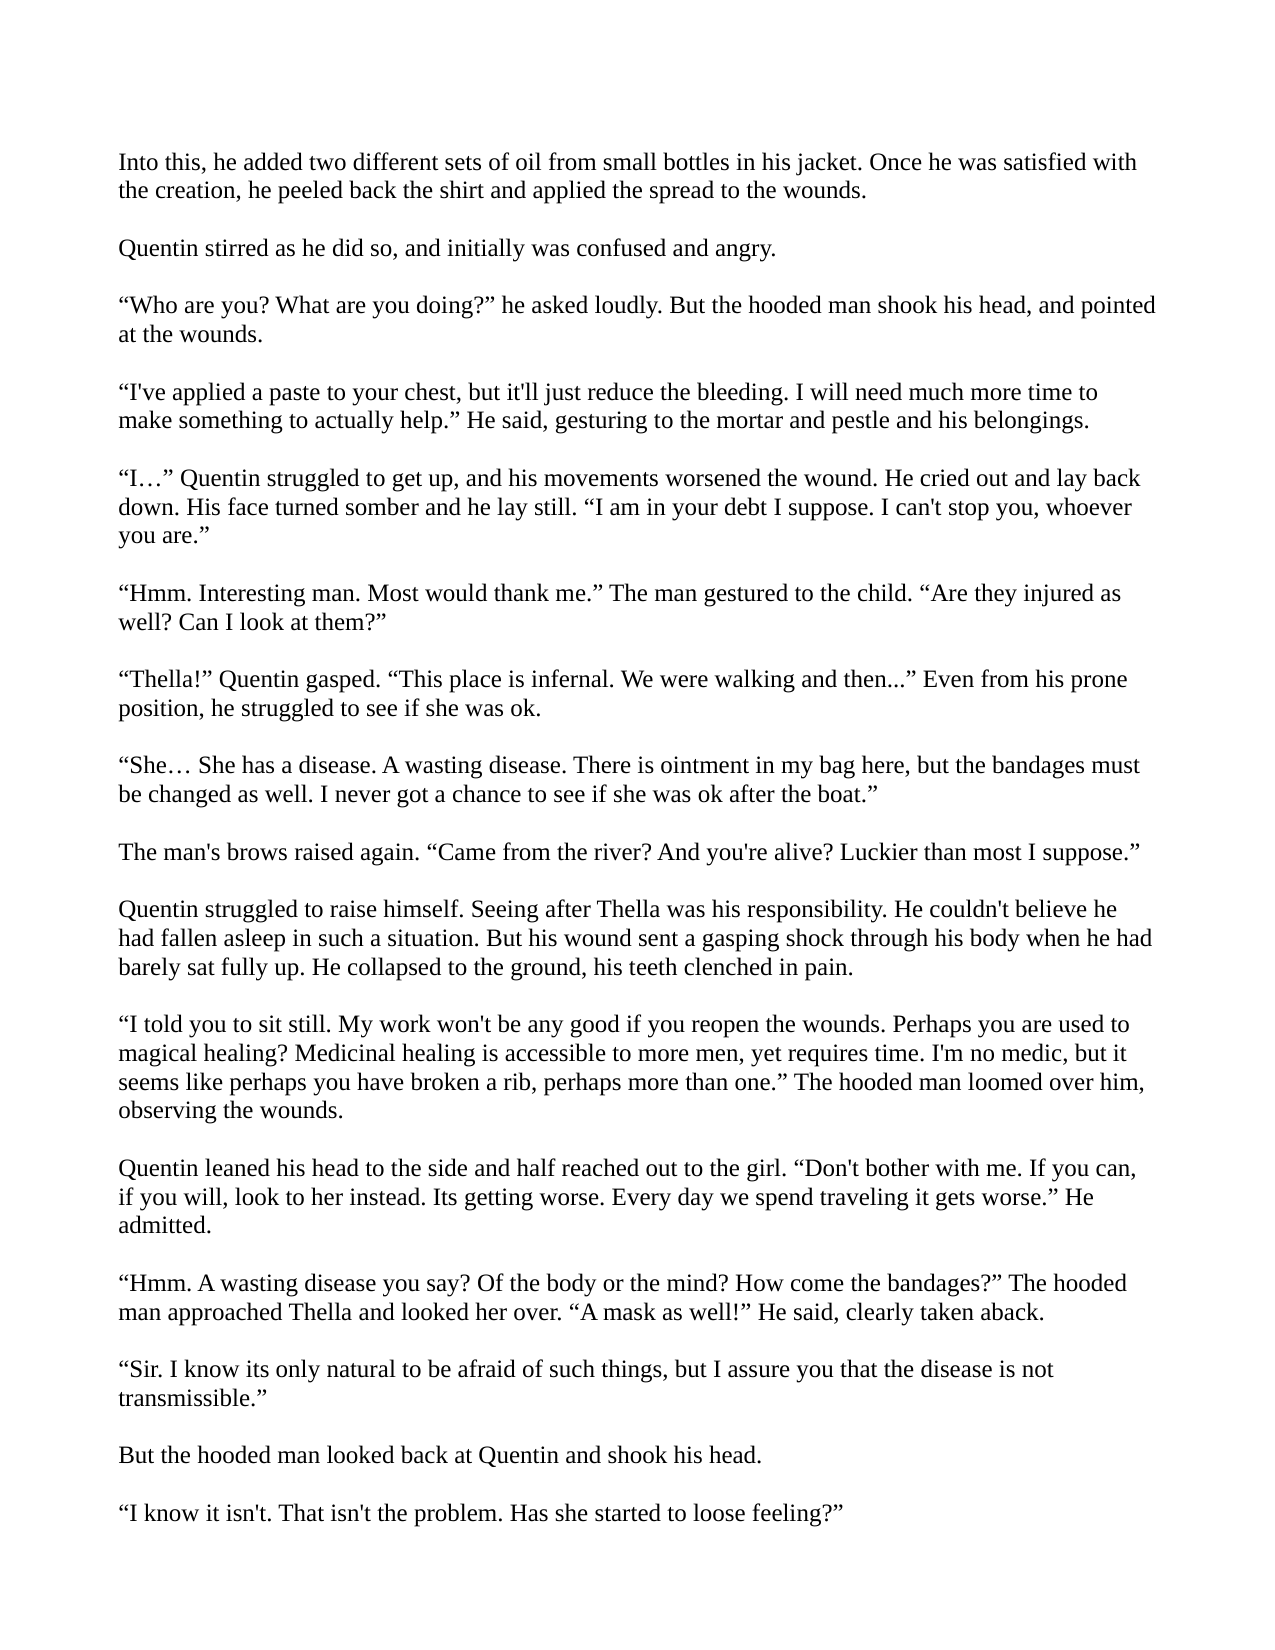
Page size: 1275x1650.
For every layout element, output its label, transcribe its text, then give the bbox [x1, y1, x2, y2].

text “Who are you? What are you doing?” he asked loudly. But the hooded man shook his head, and pointed at the wounds. [118, 291, 1157, 348]
text “She… She has a disease. A wasting disease. There is ointment in my bag here, but the bandages must be changed as well. I never got a chance to see if she was ok after the boat.” [118, 751, 1157, 808]
text “I've applied a paste to your chest, but it'll just reduce the bleeding. I will need much more time to make something to actually help.” He said, gesturing to the mortar and pestle and his belongings. [118, 377, 1157, 434]
text “I know it isn't. That isn't the problem. Has she started to loose feeling?” [118, 1498, 1157, 1527]
text “I told you to sit still. My work won't be any good if you reopen the wounds. Perhaps you are used to magical healing? Medicinal healing is accessible to more men, yet requires time. I'm no medic, but it seems like perhaps you have broken a rib, perhaps more than one.” The hooded man loomed over him, observing the wounds. [118, 1009, 1157, 1124]
text “Sir. I know its only natural to be afraid of such things, but I assure you that the disease is not transmissible.” [118, 1354, 1157, 1412]
text Quentin leaned his head to the side and half reached out to the girl. “Don't bother with me. If you can, if you will, look to her instead. Its getting worse. Every day we spend traveling it gets worse.” He admitted. [118, 1153, 1157, 1239]
text Into this, he added two different sets of oil from small bottles in his jacket. Once he was satisfied with the creation, he peeled back the shirt and applied the spread to the wounds. [118, 147, 1157, 204]
text Quentin stirred as he did so, and initially was confused and angry. [118, 233, 1157, 262]
text “Hmm. Interesting man. Most would thank me.” The man gestured to the child. “Are they injured as well? Can I look at them?” [118, 578, 1157, 636]
text The man's brows raised again. “Came from the river? And you're alive? Luckier than most I suppose.” [118, 837, 1157, 866]
text But the hooded man looked back at Quentin and shook his head. [118, 1441, 1157, 1469]
text “I…” Quentin struggled to get up, and his movements worsened the wound. He cried out and lay back down. His face turned somber and he lay still. “I am in your debt I suppose. I can't stop you, whoever you are.” [118, 463, 1157, 549]
text “Hmm. A wasting disease you say? Of the body or the mind? How come the bandages?” The hooded man approached Thella and looked her over. “A mask as well!” He said, clearly taken aback. [118, 1268, 1157, 1326]
text Quentin struggled to raise himself. Seeing after Thella was his responsibility. He couldn't believe he had fallen asleep in such a situation. But his wound sent a gasping shock through his body when he had barely sat fully up. He collapsed to the ground, his teeth clenched in pain. [118, 894, 1157, 981]
text “Thella!” Quentin gasped. “This place is infernal. We were walking and then...” Even from his prone position, he struggled to see if she was ok. [118, 664, 1157, 722]
